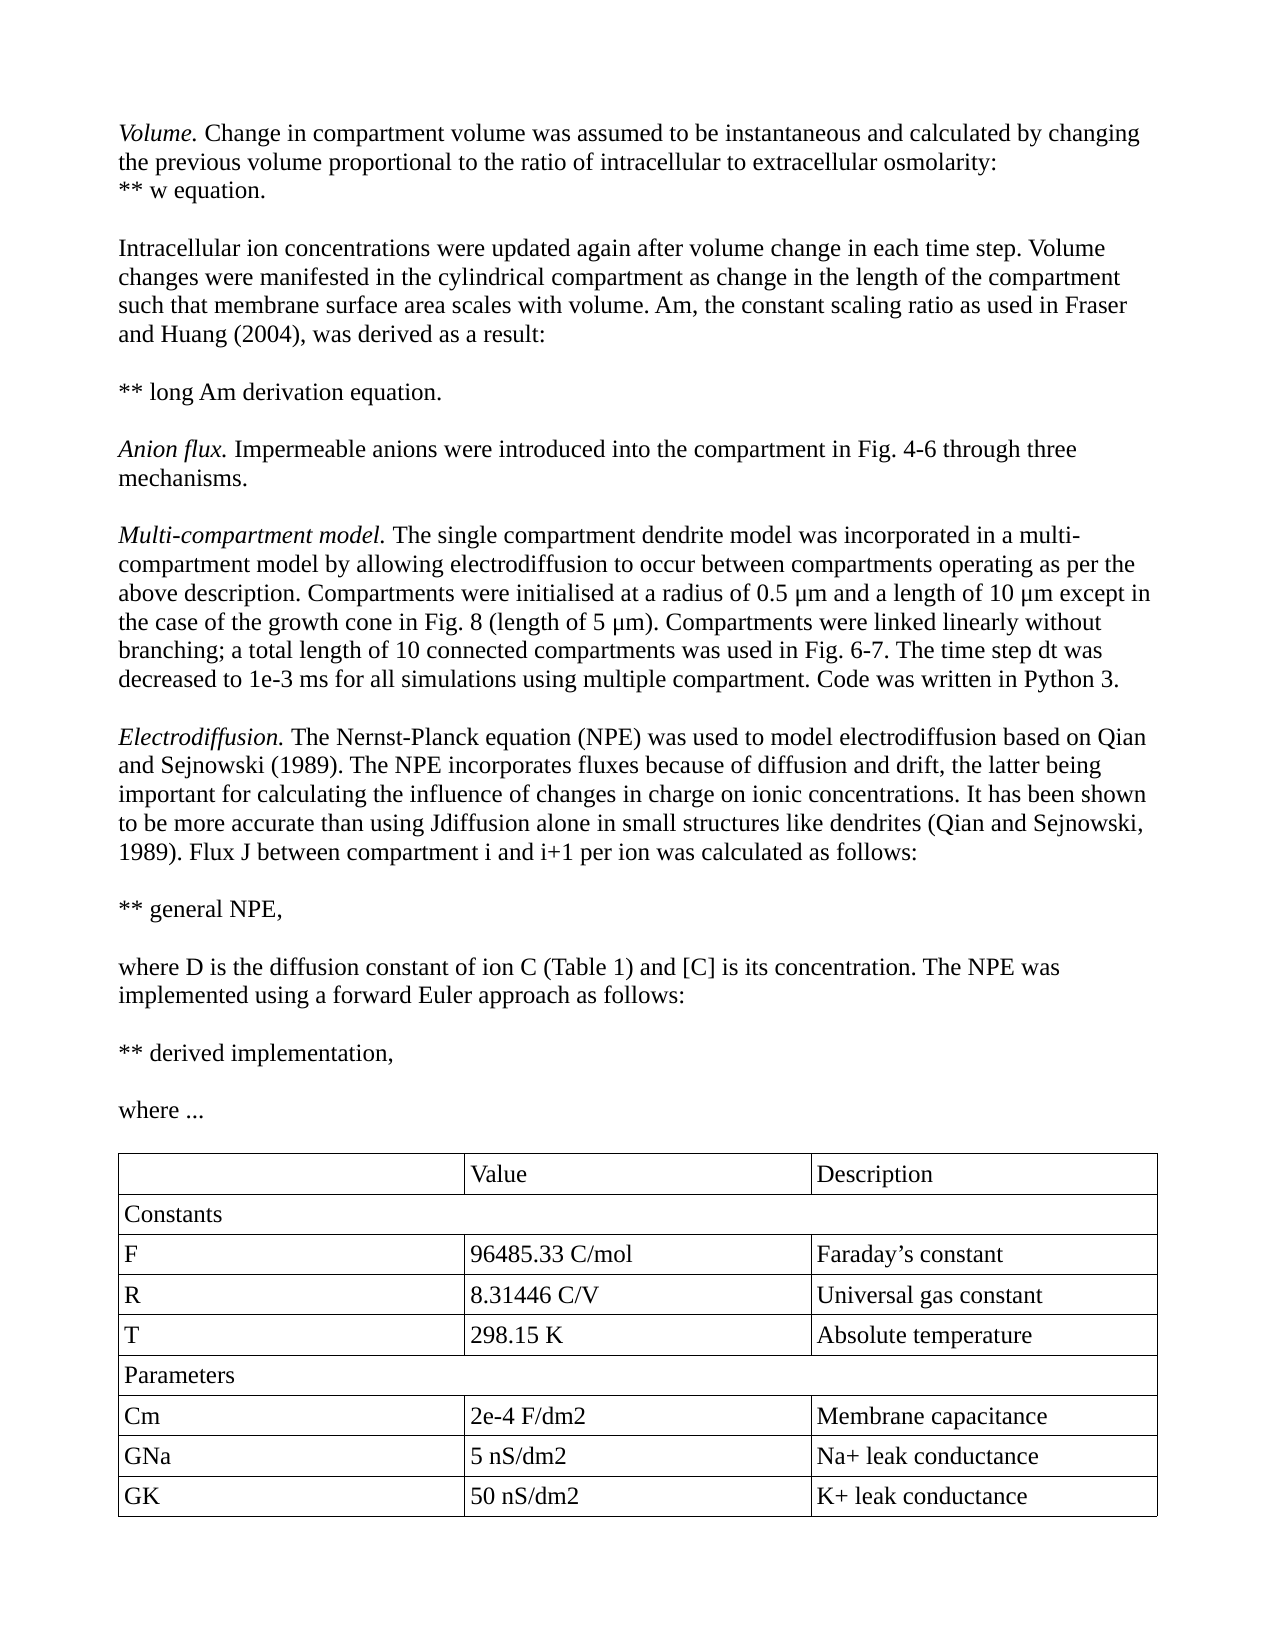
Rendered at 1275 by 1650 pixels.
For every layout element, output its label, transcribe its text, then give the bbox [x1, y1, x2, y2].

text Electrodiffusion. The Nernst-Planck equation (NPE) was used to model electrodiffusion based on Qian and Sejnowski (1989). The NPE incorporates fluxes because of diffusion and drift, the latter being important for calculating the influence of changes in charge on ionic concentrations. It has been shown to be more accurate than using Jdiffusion alone in small structures like dendrites (Qian and Sejnowski, 1989). Flux J between compartment i and i+1 per ion was calculated as follows: [118, 722, 1157, 866]
table_cell F [119, 1235, 464, 1274]
table_cell K+ leak conductance [812, 1477, 1157, 1516]
table_header [119, 1154, 464, 1193]
table_cell Universal gas constant [812, 1275, 1157, 1314]
table_cell R [119, 1275, 464, 1314]
table_cell GNa [119, 1436, 464, 1476]
table_cell Faraday’s constant [812, 1235, 1157, 1274]
text ** long Am derivation equation. [118, 377, 1157, 406]
table_header Value [465, 1154, 811, 1193]
table_cell 96485.33 C/mol [465, 1235, 811, 1274]
text ** general NPE, [118, 894, 1157, 923]
table_cell 50 nS/dm2 [465, 1477, 811, 1516]
table_cell Constants [119, 1195, 1157, 1234]
text Volume. Change in compartment volume was assumed to be instantaneous and calculated by changing the previous volume proportional to the ratio of intracellular to extracellular osmolarity: [118, 118, 1157, 176]
table_cell 5 nS/dm2 [465, 1436, 811, 1476]
text where ... [118, 1096, 1157, 1124]
table_cell Membrane capacitance [812, 1396, 1157, 1435]
text Anion flux. Impermeable anions were introduced into the compartment in Fig. 4-6 through three mechanisms. [118, 434, 1157, 492]
text ** derived implementation, [118, 1038, 1157, 1067]
table_cell Cm [119, 1396, 464, 1435]
table_cell 8.31446 C/V [465, 1275, 811, 1314]
table_cell Absolute temperature [812, 1315, 1157, 1355]
table_cell Na+ leak conductance [812, 1436, 1157, 1476]
table_cell 298.15 K [465, 1315, 811, 1355]
table_cell Parameters [119, 1356, 1157, 1395]
text Multi-compartment model. The single compartment dendrite model was incorporated in a multi-compartment model by allowing electrodiffusion to occur between compartments operating as per the above description. Compartments were initialised at a radius of 0.5 μm and a length of 10 μm except in the case of the growth cone in Fig. 8 (length of 5 μm). Compartments were linked linearly without branching; a total length of 10 connected compartments was used in Fig. 6-7. The time step dt was decreased to 1e-3 ms for all simulations using multiple compartment. Code was written in Python 3. [118, 521, 1157, 693]
table_header Description [812, 1154, 1157, 1193]
table_cell T [119, 1315, 464, 1355]
table_cell 2e-4 F/dm2 [465, 1396, 811, 1435]
table_cell GK [119, 1477, 464, 1516]
text where D is the diffusion constant of ion C (Table 1) and [C] is its concentration. The NPE was implemented using a forward Euler approach as follows: [118, 952, 1157, 1009]
text Intracellular ion concentrations were updated again after volume change in each time step. Volume changes were manifested in the cylindrical compartment as change in the length of the compartment such that membrane surface area scales with volume. Am, the constant scaling ratio as used in Fraser and Huang (2004), was derived as a result: [118, 233, 1157, 348]
text ** w equation. [118, 176, 1157, 204]
